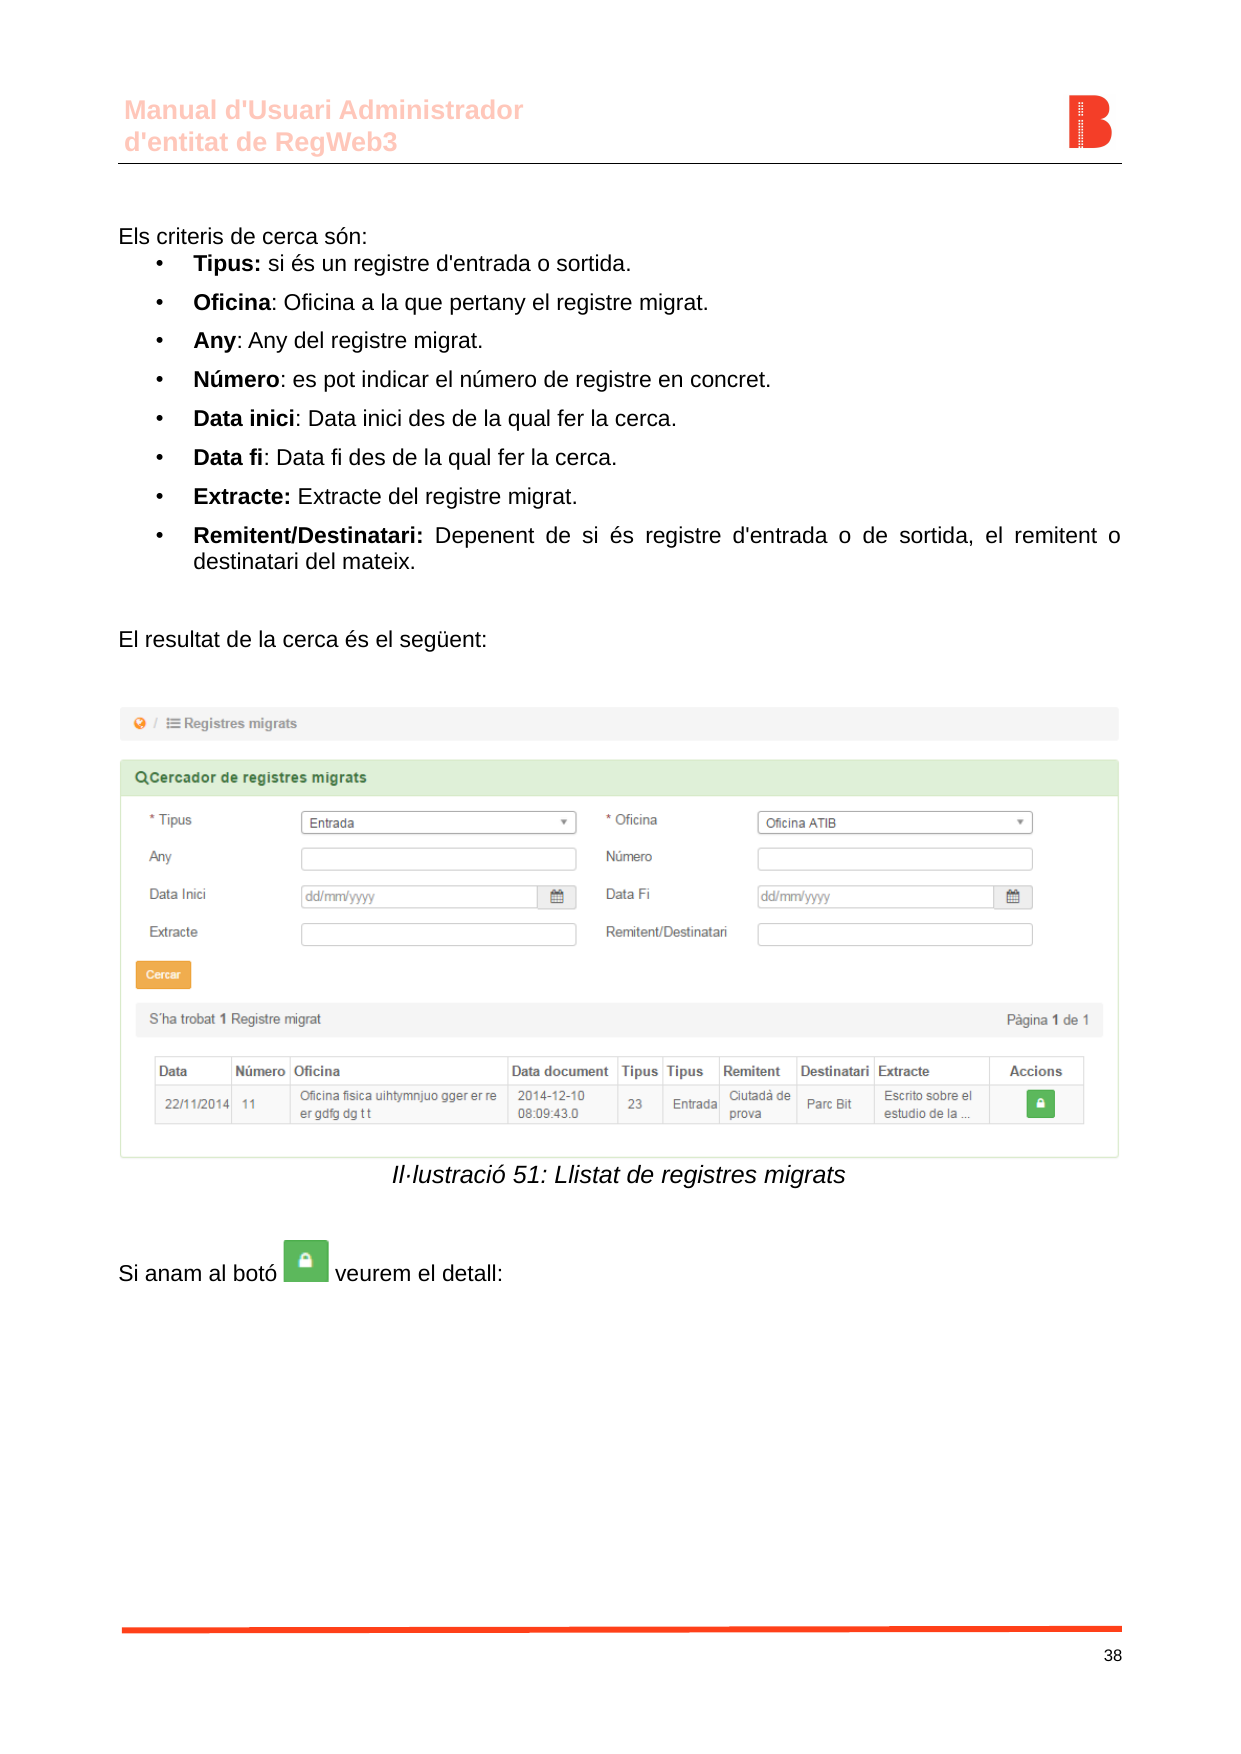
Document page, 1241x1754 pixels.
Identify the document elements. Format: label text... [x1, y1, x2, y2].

text El resultat de la cerca és el següent: [118, 626, 1122, 652]
text Si anam al botó veurem el detall: [118, 1241, 1122, 1286]
picture [1063, 94, 1117, 150]
text Il·lustració 51: Llistat de registres migrats [118, 1161, 1122, 1189]
list Oficina: Oficina a la que pertany el registre migrat. [156, 288, 1122, 315]
picture [283, 1240, 329, 1282]
list Data inici: Data inici des de la qual fer la cerca. [156, 405, 1122, 431]
list Remitent/Destinatari: Depenent de si és registre d'entrada o de sortida, el remitent o destinatari del mateix. [156, 522, 1122, 574]
list Extracte: Extracte del registre migrat. [156, 483, 1122, 509]
list Número: es pot indicar el número de registre en concret. [156, 366, 1122, 393]
list Data fi: Data fi des de la qual fer la cerca. [156, 444, 1122, 470]
text Els criteris de cerca són: [118, 223, 1122, 250]
list Any: Any del registre migrat. [156, 327, 1122, 354]
list Tipus: si és un registre d'entrada o sortida. [156, 250, 1122, 276]
picture [118, 703, 1123, 1161]
